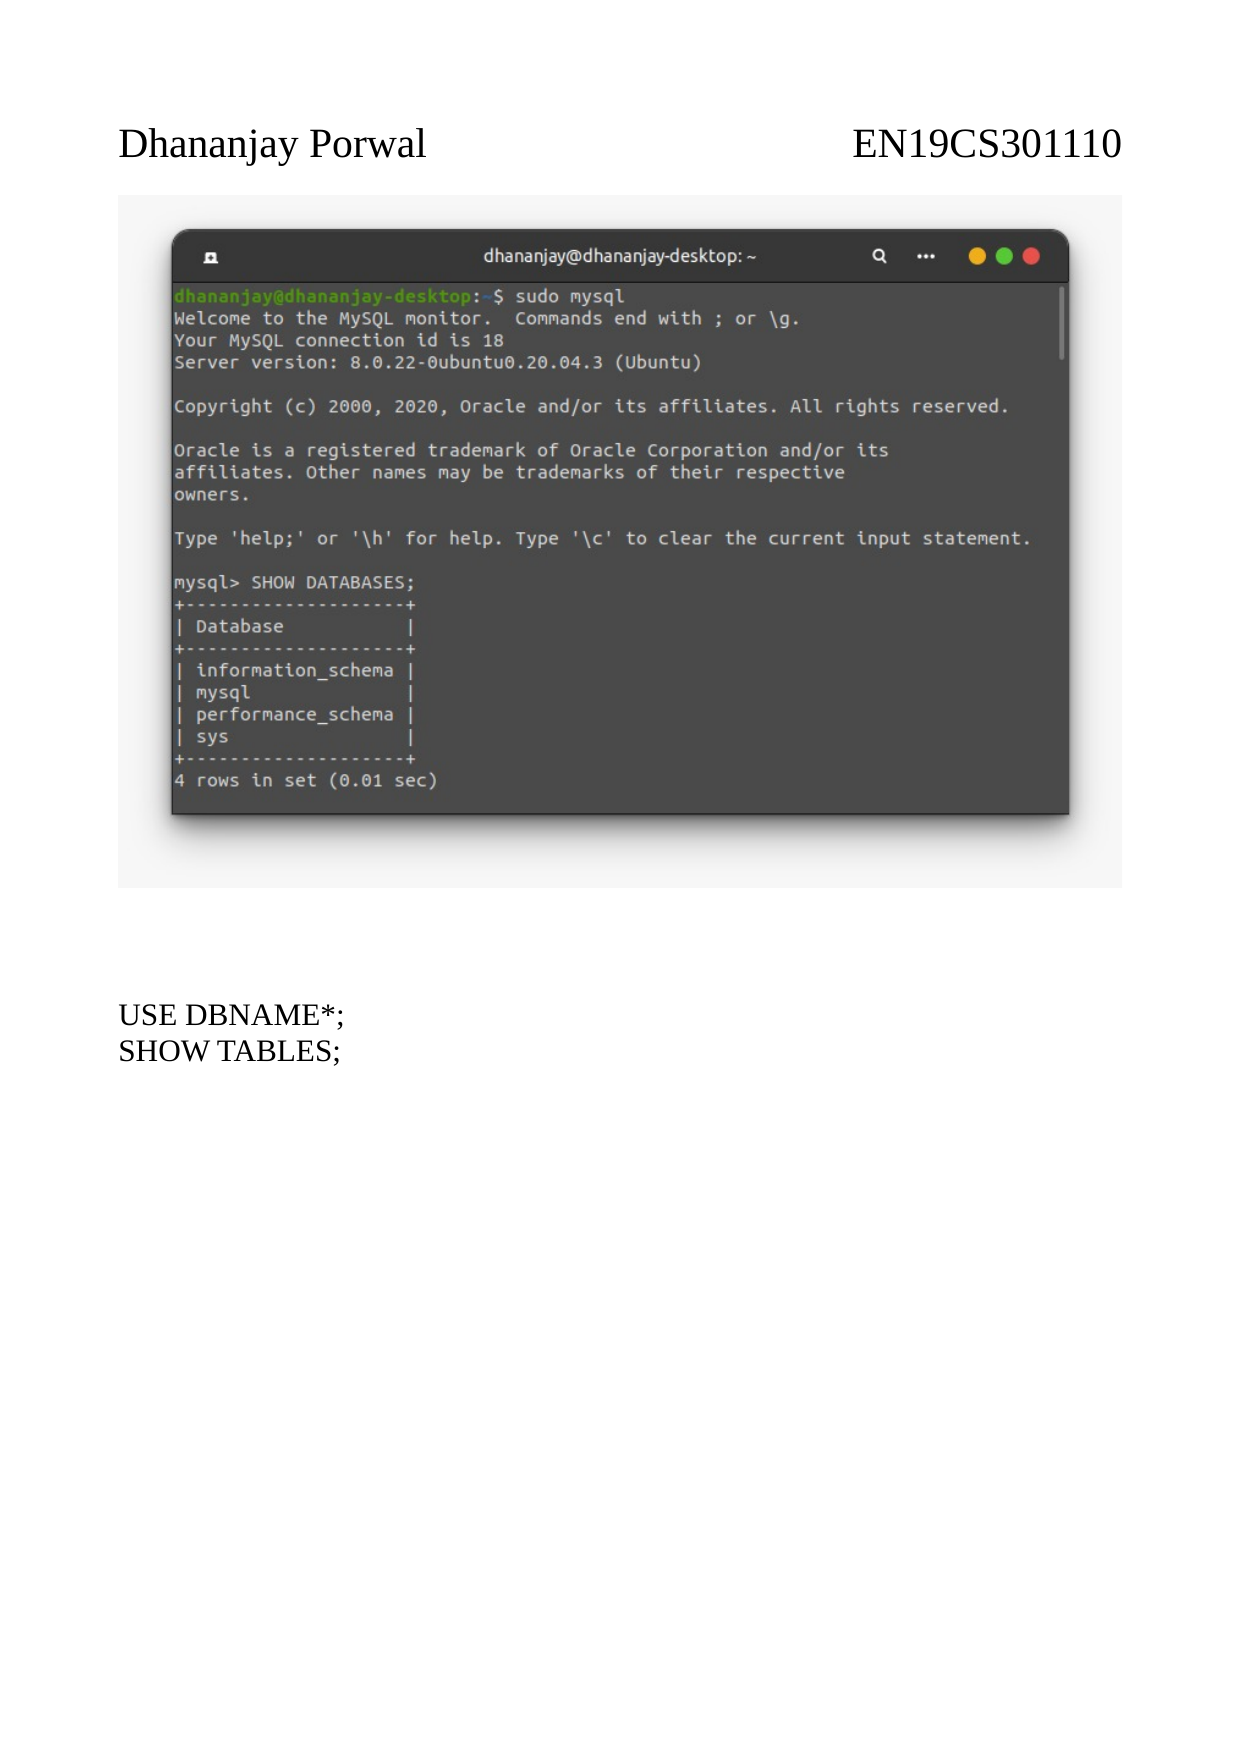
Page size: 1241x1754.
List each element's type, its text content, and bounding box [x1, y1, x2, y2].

text SHOW TABLES; [118, 1032, 1122, 1068]
text USE DBNAME*; [118, 996, 1122, 1032]
picture [118, 195, 1123, 888]
